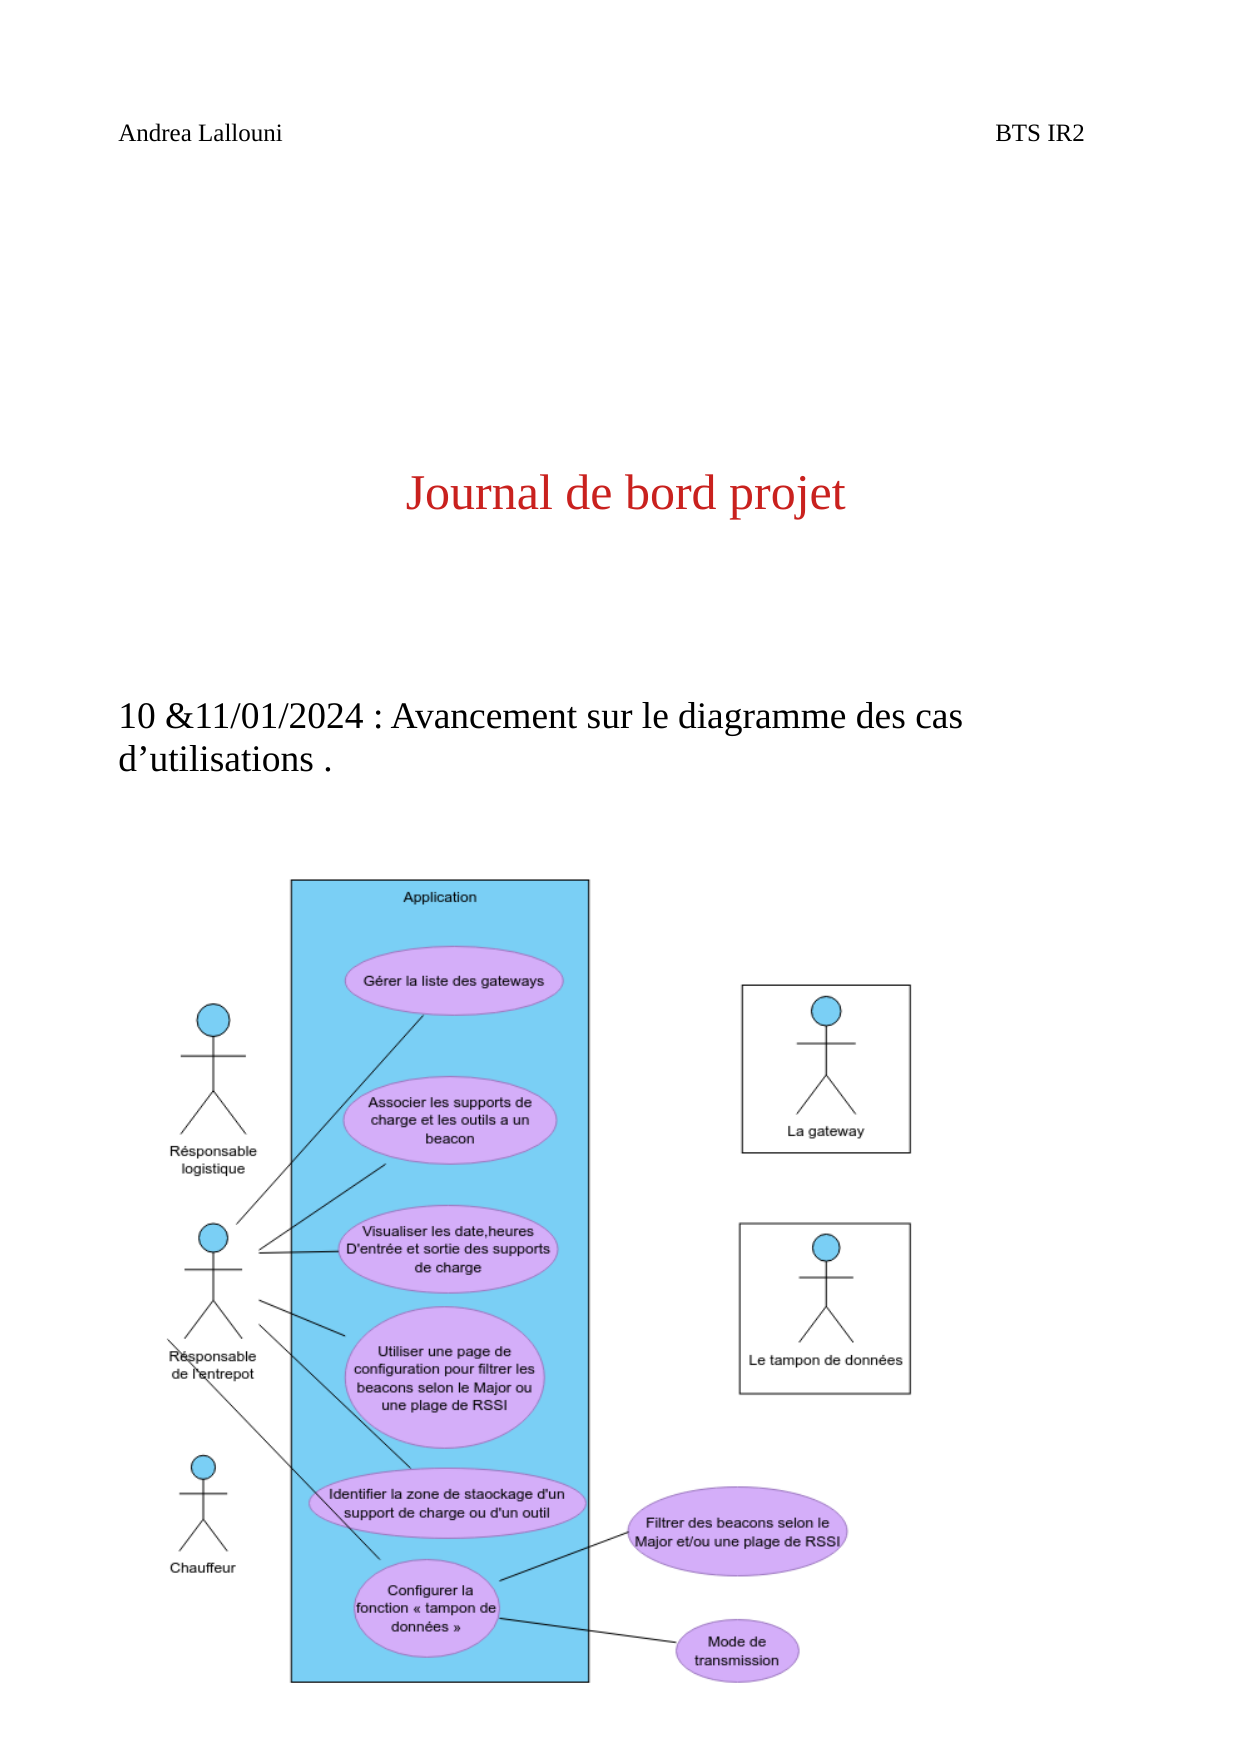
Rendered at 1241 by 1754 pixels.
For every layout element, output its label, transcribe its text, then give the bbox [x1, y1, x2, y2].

picture [117, 807, 935, 1738]
text 10 &11/01/2024 : Avancement sur le diagramme des cas d’utilisations . [118, 693, 1122, 779]
text Journal de bord projet [118, 463, 1122, 521]
text Andrea Lallouni BTS IR2 [118, 118, 1122, 147]
